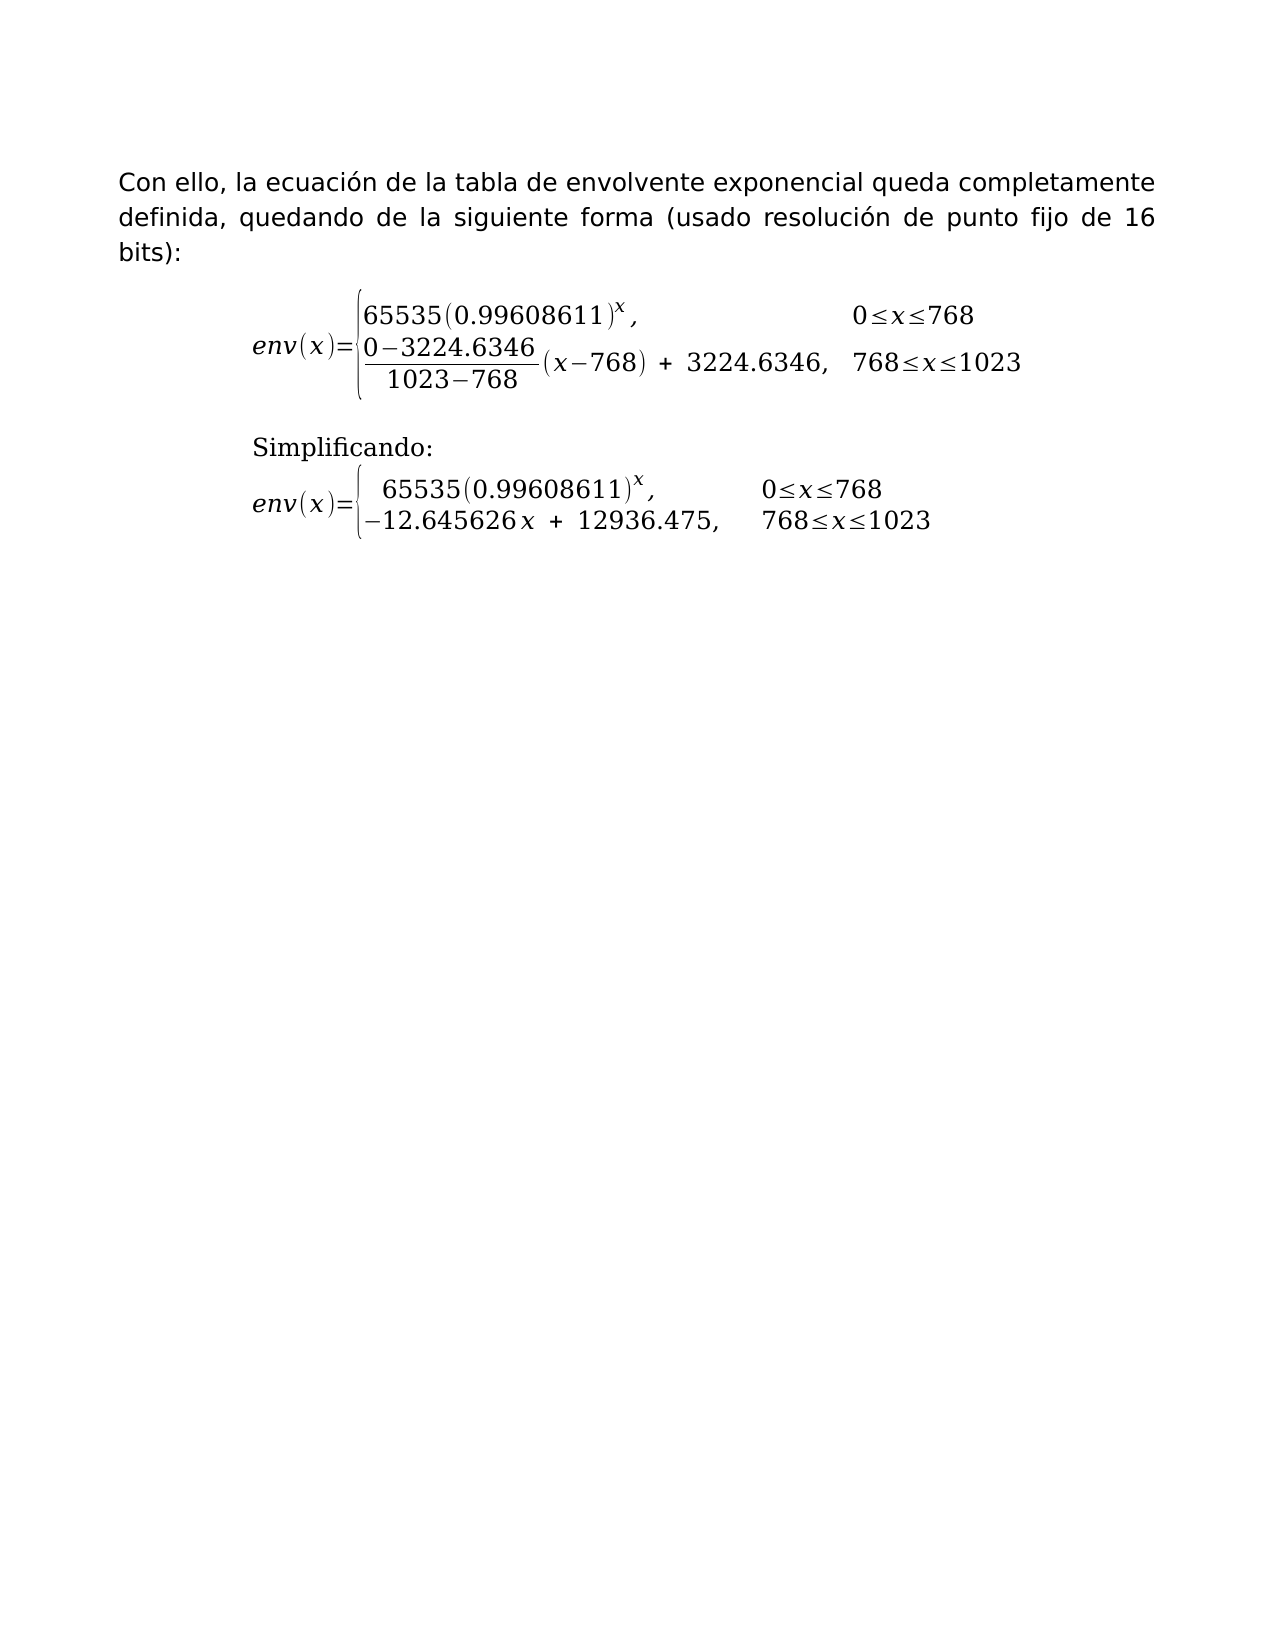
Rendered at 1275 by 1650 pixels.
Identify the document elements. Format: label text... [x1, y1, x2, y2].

text Con ello, la ecuación de la tabla de envolvente exponencial queda completamente definida, quedando de la siguiente forma (usado resolución de punto fijo de 16 bits): [118, 168, 1157, 267]
